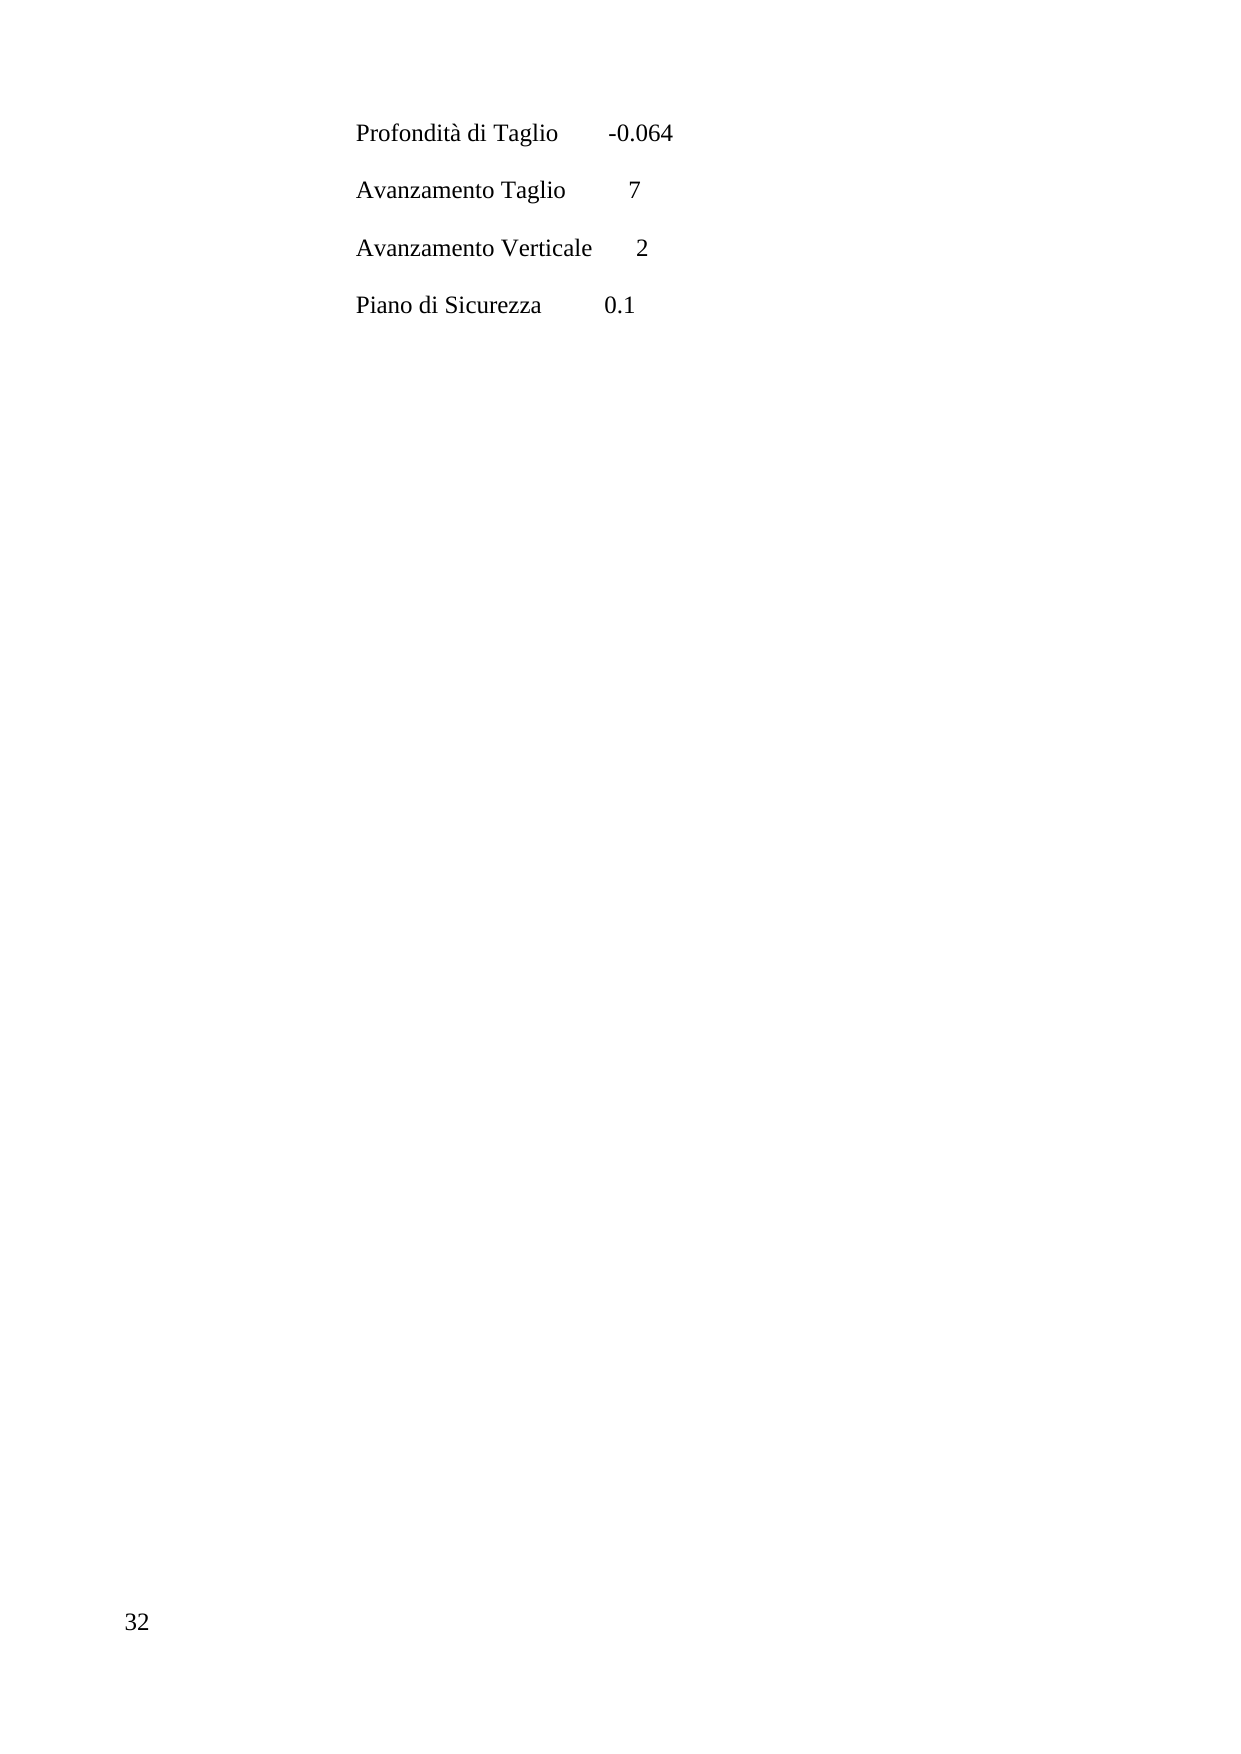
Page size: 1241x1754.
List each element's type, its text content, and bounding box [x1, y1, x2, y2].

text Avanzamento Taglio 7 [118, 176, 1122, 204]
text Avanzamento Verticale 2 [118, 233, 1122, 262]
text Piano di Sicurezza 0.1 [118, 291, 1122, 319]
text Profondità di Taglio -0.064 [118, 118, 1122, 147]
